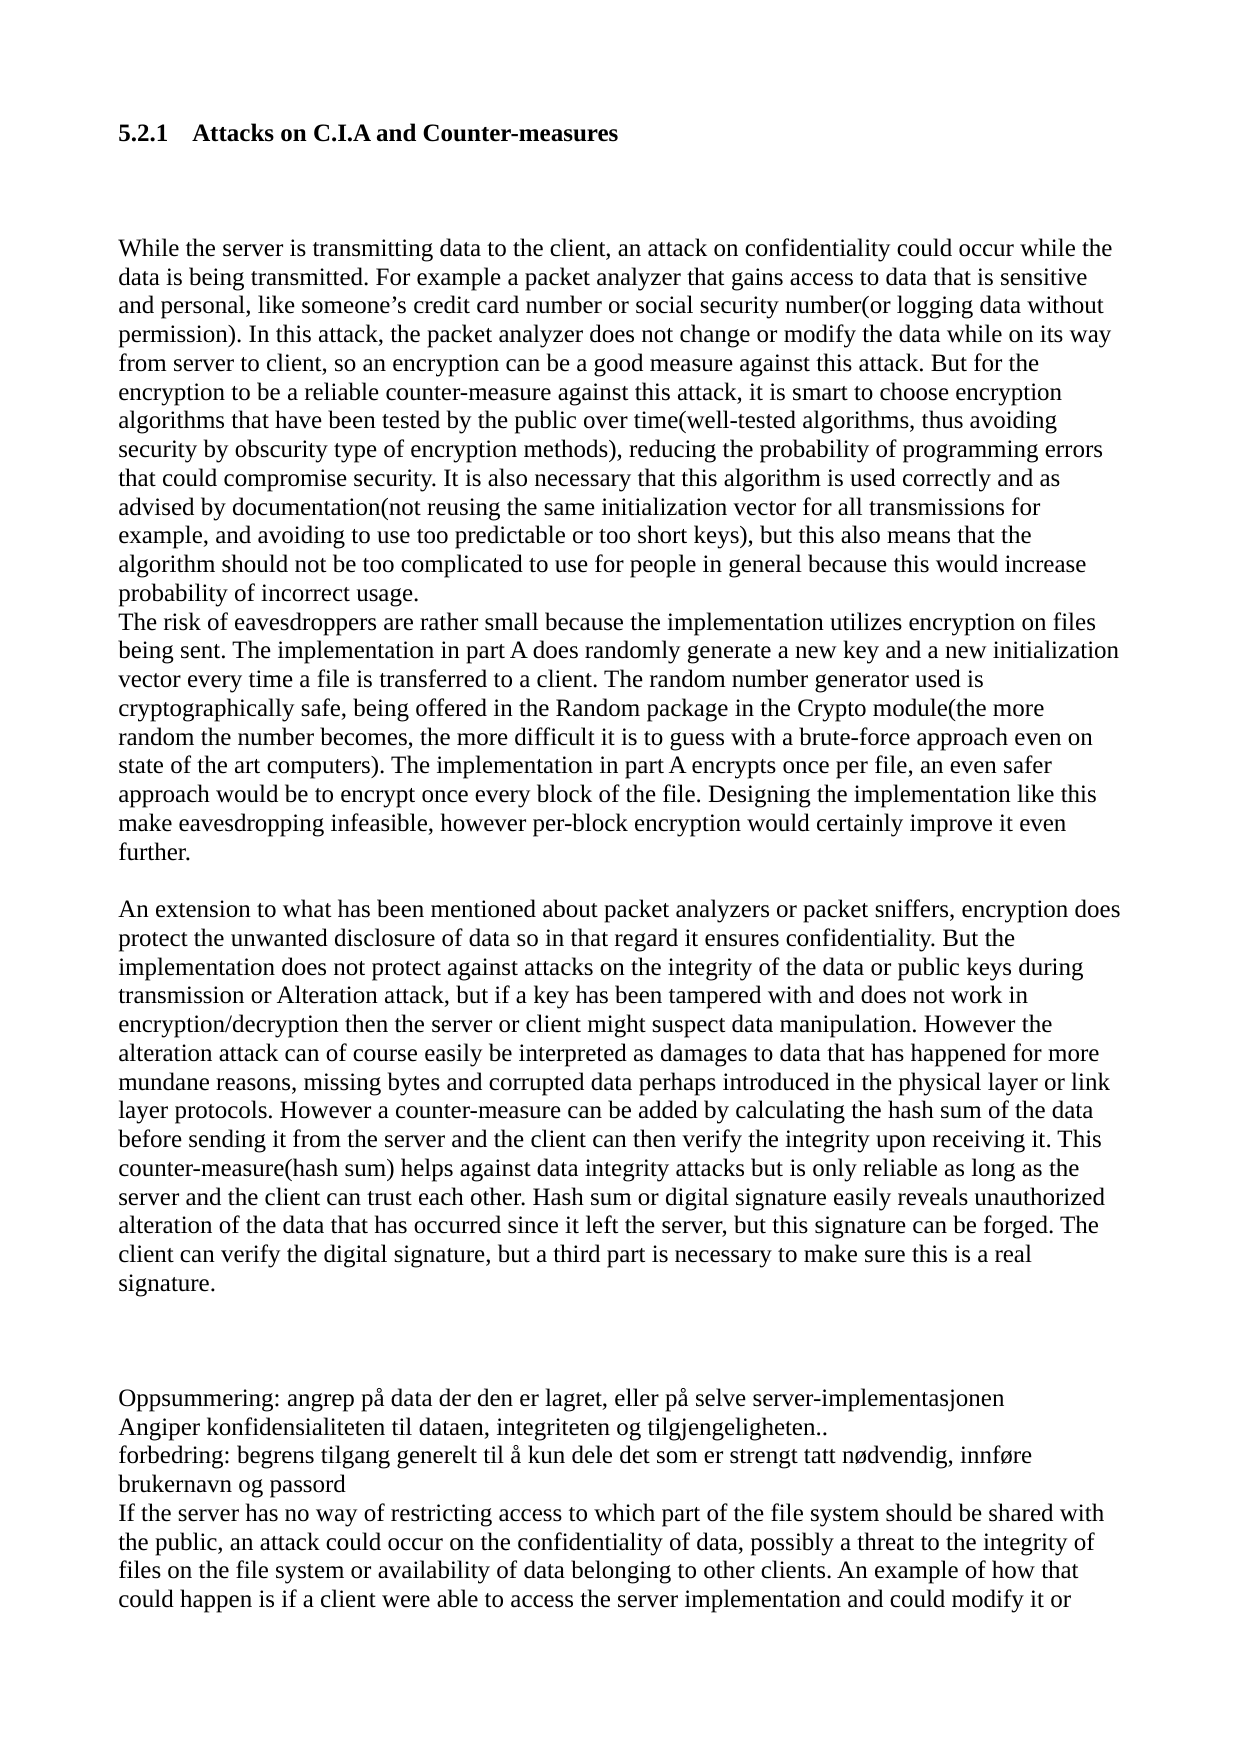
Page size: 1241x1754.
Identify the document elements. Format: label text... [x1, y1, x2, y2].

text An extension to what has been mentioned about packet analyzers or packet sniffers, encryption does protect the unwanted disclosure of data so in that regard it ensures confidentiality. But the implementation does not protect against attacks on the integrity of the data or public keys during transmission or Alteration attack, but if a key has been tampered with and does not work in encryption/decryption then the server or client might suspect data manipulation. However the alteration attack can of course easily be interpreted as damages to data that has happened for more mundane reasons, missing bytes and corrupted data perhaps introduced in the physical layer or link layer protocols. However a counter-measure can be added by calculating the hash sum of the data before sending it from the server and the client can then verify the integrity upon receiving it. This counter-measure(hash sum) helps against data integrity attacks but is only reliable as long as the server and the client can trust each other. Hash sum or digital signature easily reveals unauthorized alteration of the data that has occurred since it left the server, but this signature can be forged. The client can verify the digital signature, but a third part is necessary to make sure this is a real signature. [118, 894, 1122, 1297]
text If the server has no way of restricting access to which part of the file system should be shared with the public, an attack could occur on the confidentiality of data, possibly a threat to the integrity of files on the file system or availability of data belonging to other clients. An example of how that could happen is if a client were able to access the server implementation and could modify it or [118, 1498, 1122, 1613]
text 5.2.1 Attacks on C.I.A and Counter-measures [118, 118, 1122, 147]
text While the server is transmitting data to the client, an attack on confidentiality could occur while the data is being transmitted. For example a packet analyzer that gains access to data that is sensitive and personal, like someone’s credit card number or social security number(or logging data without permission). In this attack, the packet analyzer does not change or modify the data while on its way from server to client, so an encryption can be a good measure against this attack. But for the encryption to be a reliable counter-measure against this attack, it is smart to choose encryption algorithms that have been tested by the public over time(well-tested algorithms, thus avoiding security by obscurity type of encryption methods), reducing the probability of programming errors that could compromise security. It is also necessary that this algorithm is used correctly and as advised by documentation(not reusing the same initialization vector for all transmissions for example, and avoiding to use too predictable or too short keys), but this also means that the algorithm should not be too complicated to use for people in general because this would increase probability of incorrect usage. [118, 233, 1122, 607]
text forbedring: begrens tilgang generelt til å kun dele det som er strengt tatt nødvendig, innføre brukernavn og passord [118, 1441, 1122, 1498]
text Angiper konfidensialiteten til dataen, integriteten og tilgjengeligheten.. [118, 1412, 1122, 1441]
text The risk of eavesdroppers are rather small because the implementation utilizes encryption on files being sent. The implementation in part A does randomly generate a new key and a new initialization vector every time a file is transferred to a client. The random number generator used is cryptographically safe, being offered in the Random package in the Crypto module(the more random the number becomes, the more difficult it is to guess with a brute-force approach even on state of the art computers). The implementation in part A encrypts once per file, an even safer approach would be to encrypt once every block of the file. Designing the implementation like this make eavesdropping infeasible, however per-block encryption would certainly improve it even further. [118, 607, 1122, 866]
text Oppsummering: angrep på data der den er lagret, eller på selve server-implementasjonen [118, 1383, 1122, 1412]
